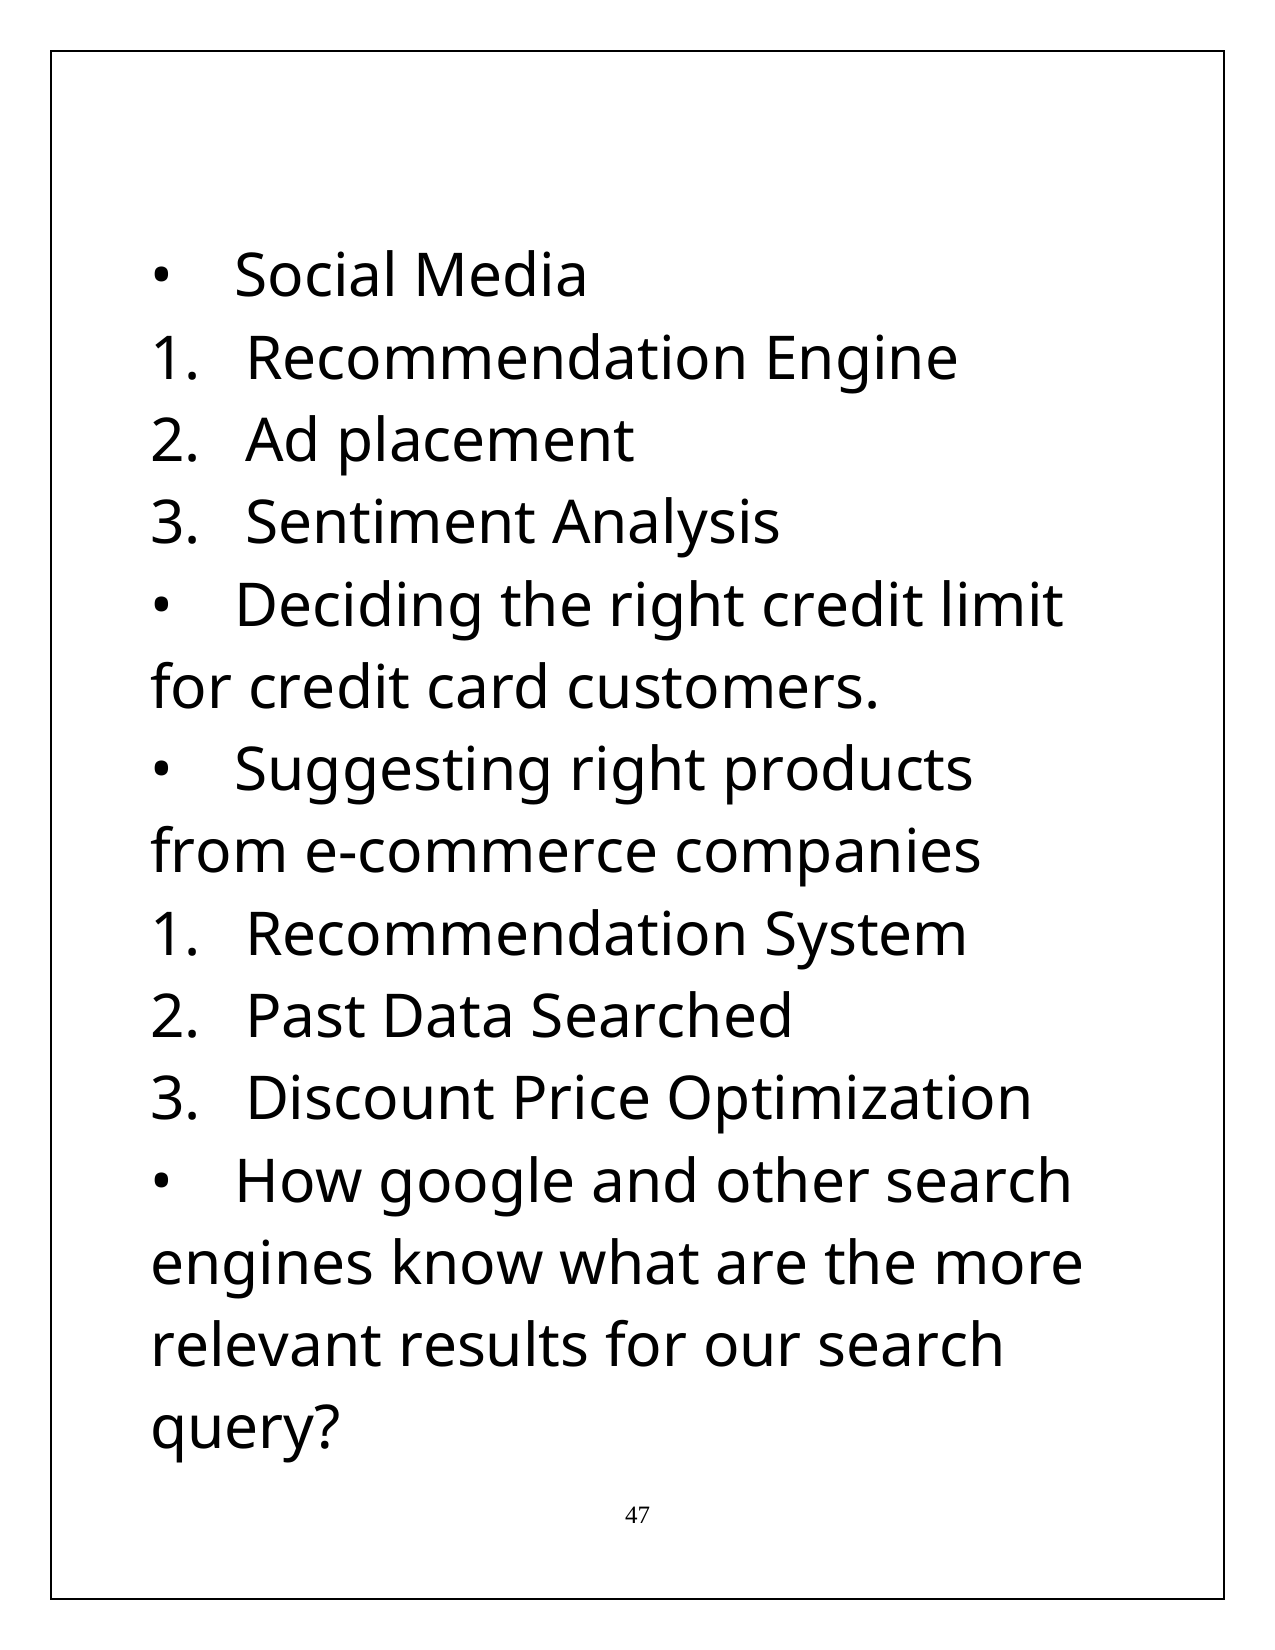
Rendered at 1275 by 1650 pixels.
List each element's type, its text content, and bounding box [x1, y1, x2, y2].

text • Social Media [150, 232, 1125, 314]
text 2. Ad placement [150, 397, 1125, 479]
text 1. Recommendation System [150, 891, 1125, 973]
text 2. Past Data Searched [150, 973, 1125, 1055]
text • Suggesting right products from e-commerce companies [150, 726, 1125, 891]
text 1. Recommendation Engine [150, 314, 1125, 397]
text 3. Sentiment Analysis [150, 479, 1125, 561]
text • How google and other search engines know what are the more relevant results for our search query? [150, 1137, 1125, 1467]
text 3. Discount Price Optimization [150, 1055, 1125, 1137]
text • Deciding the right credit limit for credit card customers. [150, 561, 1125, 726]
